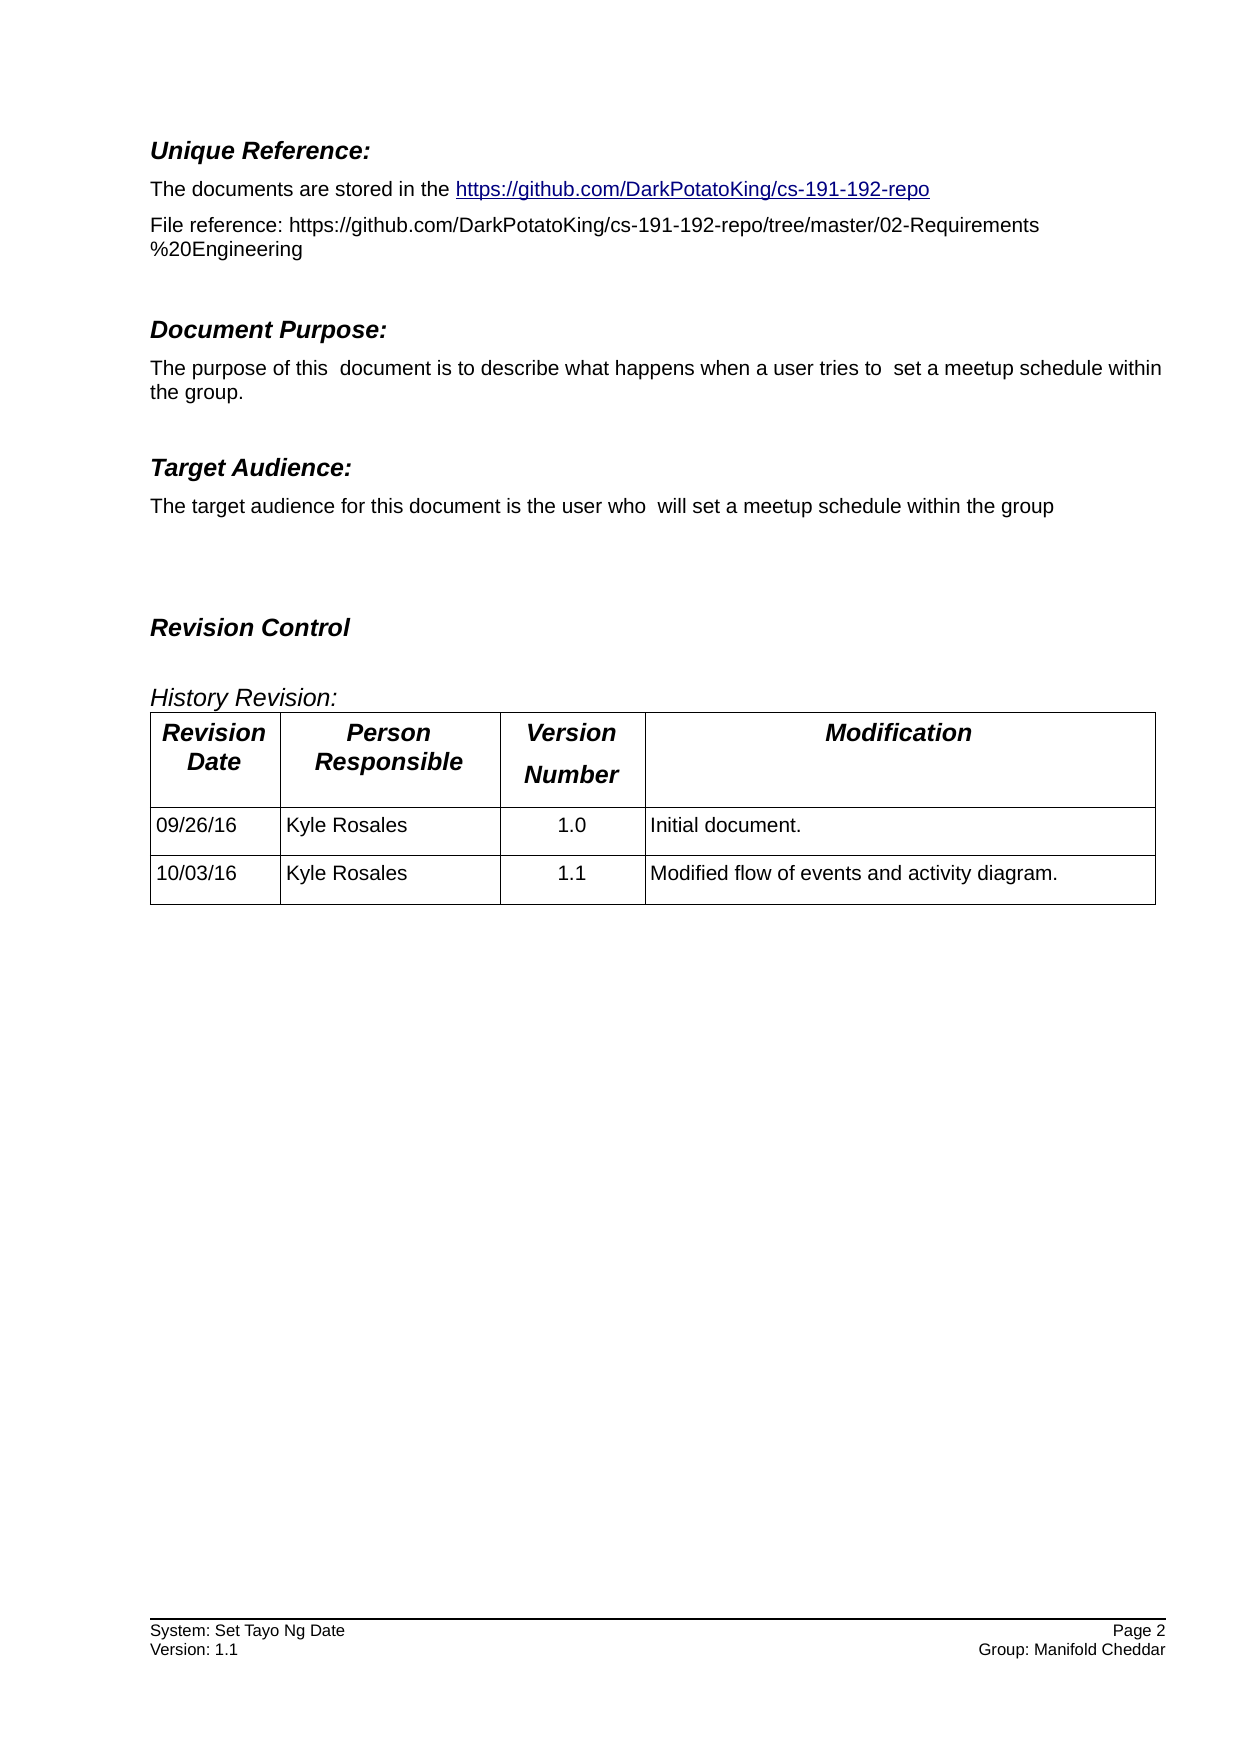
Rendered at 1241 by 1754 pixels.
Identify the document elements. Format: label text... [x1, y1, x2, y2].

subtitle Document Purpose: [150, 315, 1166, 344]
table_cell Kyle Rosales [281, 808, 500, 855]
subtitle Target Audience: [150, 453, 1166, 482]
subtitle The target audience for this document is the user who will set a meetup schedule within the group [150, 494, 1166, 518]
table_cell 1.0 [501, 808, 645, 855]
table_header Version Number [501, 713, 645, 807]
subtitle The purpose of this document is to describe what happens when a user tries to set a meetup schedule within the group. [150, 356, 1166, 404]
table_header Revision Date [151, 713, 280, 807]
subtitle Unique Reference: [150, 136, 1166, 164]
text History Revision: [150, 683, 1166, 712]
table_cell 09/26/16 [151, 808, 280, 855]
table_cell 1.1 [501, 856, 645, 903]
subtitle File reference: https://github.com/DarkPotatoKing/cs-191-192-repo/tree/master/02-Requirements%20Engineering [150, 213, 1166, 261]
subtitle The documents are stored in the https://github.com/DarkPotatoKing/cs-191-192-repo [150, 177, 1166, 201]
table_cell Kyle Rosales [281, 856, 500, 903]
table_cell 10/03/16 [151, 856, 280, 903]
table_cell Modified flow of events and activity diagram. [646, 856, 1155, 903]
table_cell Initial document. [646, 808, 1155, 855]
table_header Person Responsible [281, 713, 500, 807]
table_header Modification [646, 713, 1155, 807]
subtitle Revision Control [150, 613, 1166, 642]
